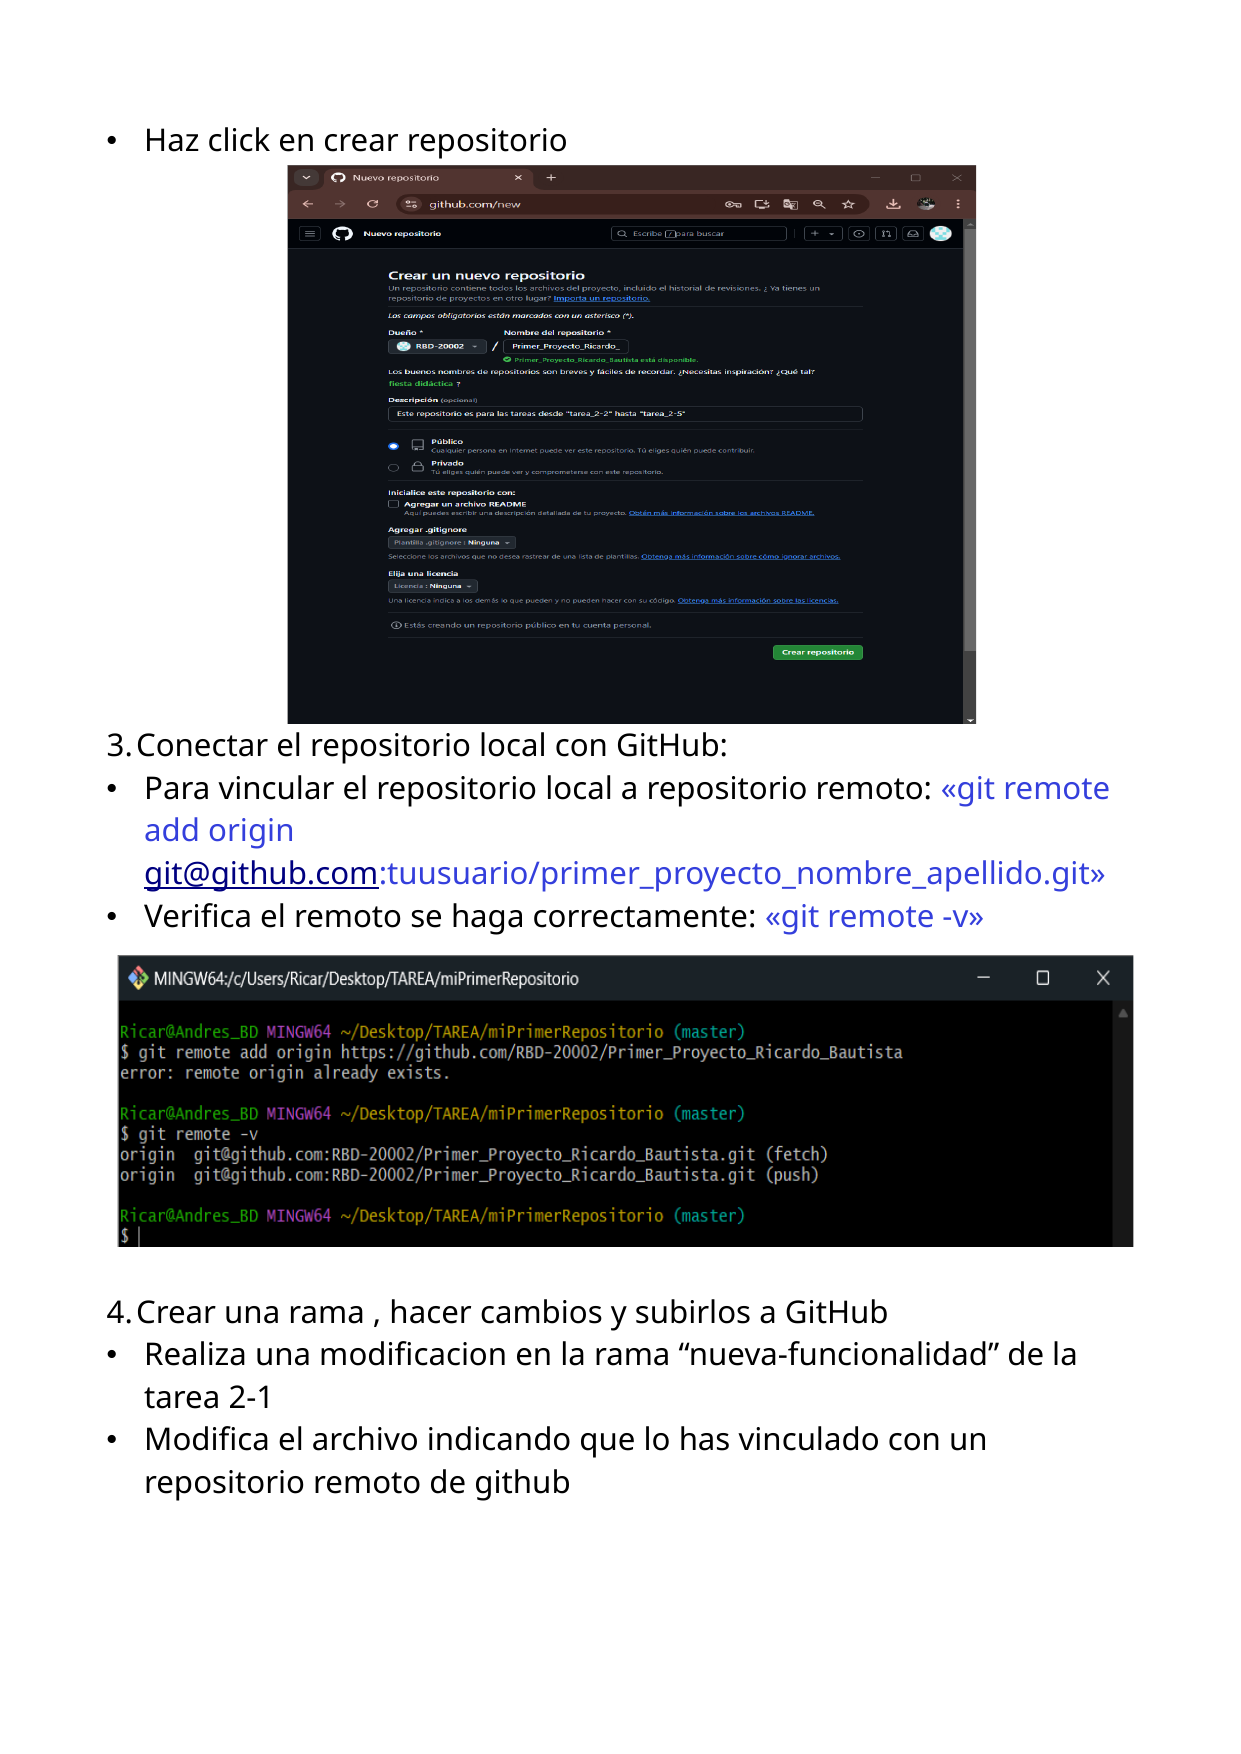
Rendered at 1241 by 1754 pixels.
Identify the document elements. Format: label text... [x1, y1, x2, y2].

list Conectar el repositorio local con GitHub: [106, 161, 1122, 766]
list Realiza una modificacion en la rama “nueva-funcionalidad” de la tarea 2-1 [106, 1332, 1122, 1417]
list Verifica el remoto se haga correctamente: «git remote -v» [106, 894, 1122, 936]
list Crear una rama , hacer cambios y subirlos a GitHub [106, 1289, 1122, 1332]
picture [117, 955, 1134, 1247]
list Modifica el archivo indicando que lo has vinculado con un repositorio remoto de github [106, 1417, 1122, 1503]
picture [287, 165, 977, 724]
list Haz click en crear repositorio [106, 118, 1122, 161]
list Para vincular el repositorio local a repositorio remoto: «git remote add origin git@github.com:tuusuario/primer_proyecto_nombre_apellido.git» [106, 766, 1122, 894]
